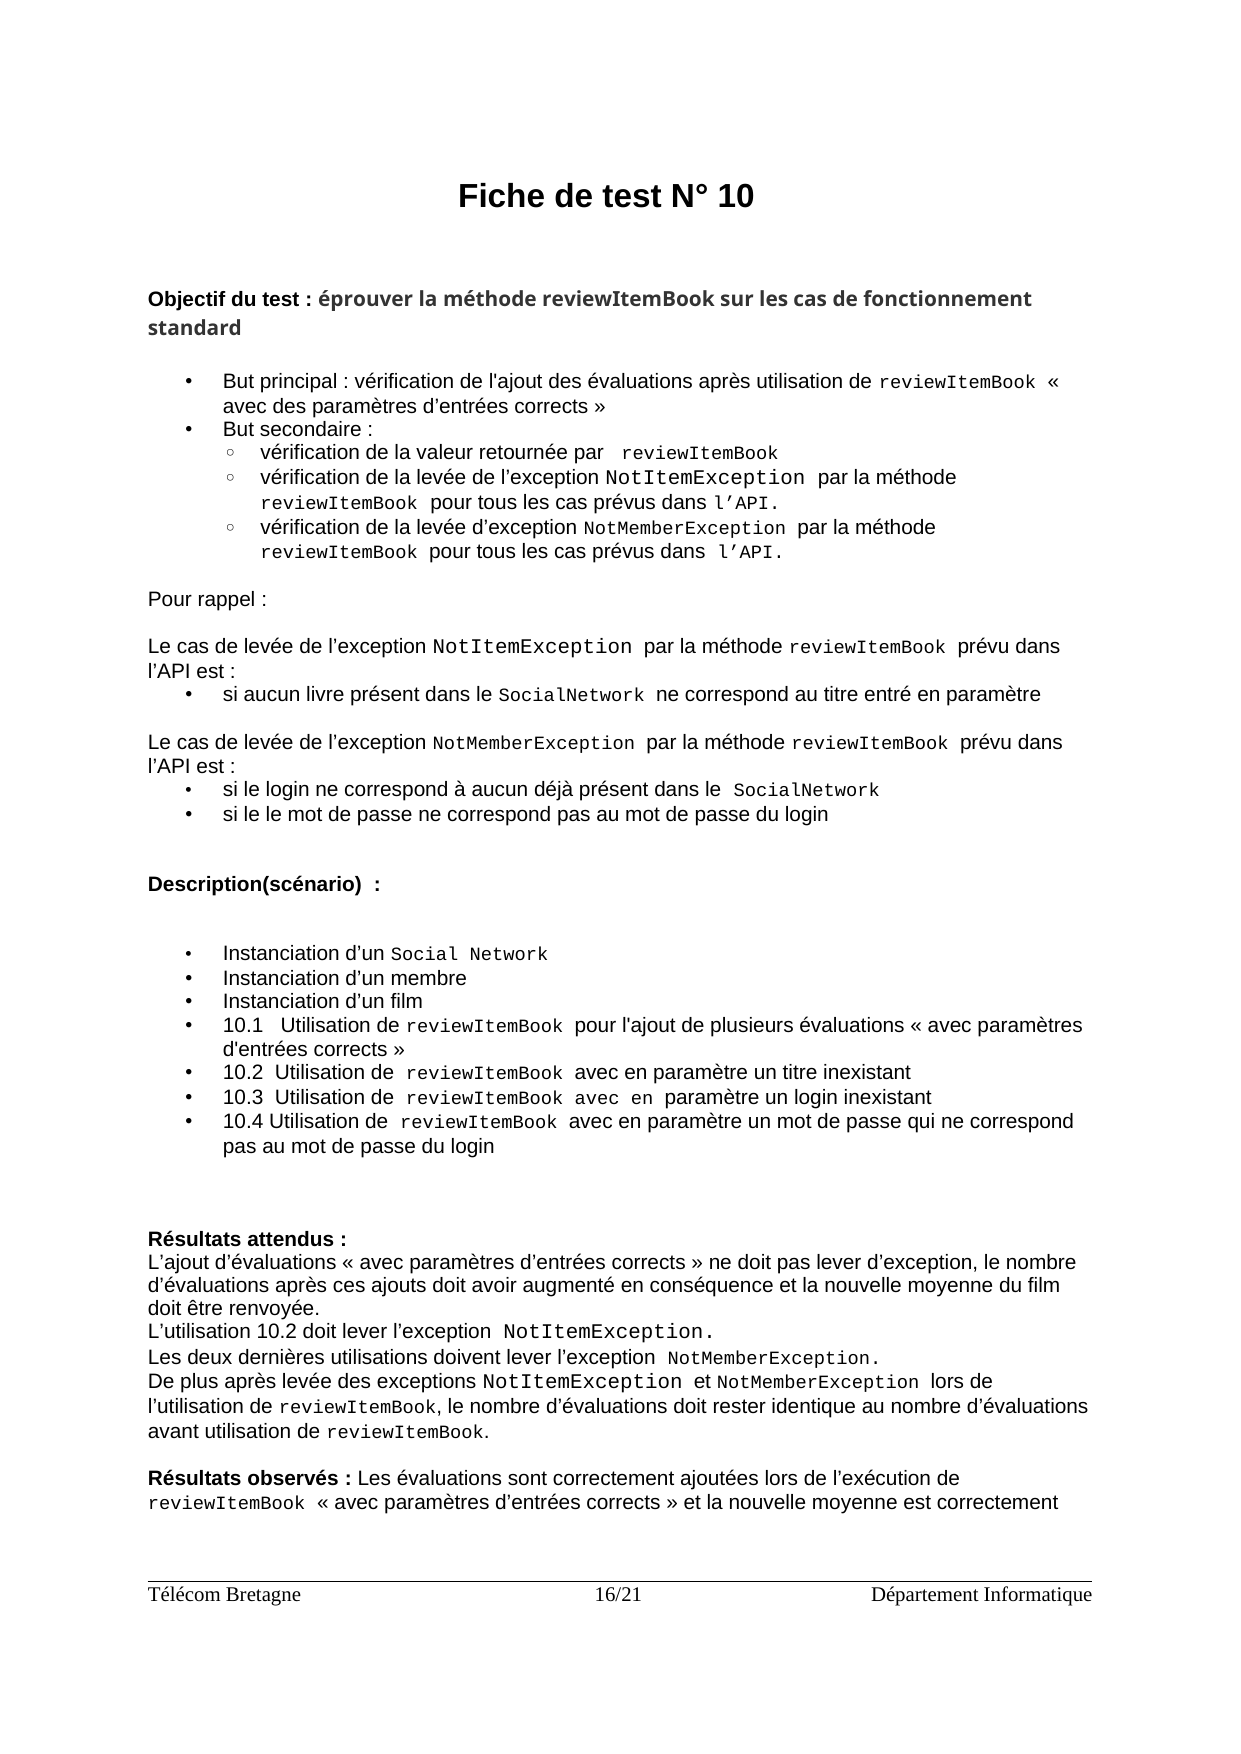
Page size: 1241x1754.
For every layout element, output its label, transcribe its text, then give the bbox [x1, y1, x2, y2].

text L’ajout d’évaluations « avec paramètres d’entrées corrects » ne doit pas lever d’exception, le nombre [148, 1250, 1092, 1274]
text De plus après levée des exceptions NotItemException et NotMemberException lors de l’utilisation de reviewItemBook, le nombre d’évaluations doit rester identique au nombre d’évaluations avant utilisation de reviewItemBook. [148, 1370, 1092, 1444]
title Fiche de test N° 10 [148, 177, 1092, 214]
list Instanciation d’un film [185, 990, 1092, 1013]
list Instanciation d’un Social Network [185, 942, 1092, 966]
list si le login ne correspond à aucun déjà présent dans le SocialNetwork [185, 778, 1092, 802]
list d'entrées corrects » [185, 1038, 1092, 1061]
text L’utilisation 10.2 doit lever l’exception NotItemException. [148, 1320, 1092, 1345]
list si aucun livre présent dans le SocialNetwork ne correspond au titre entré en paramètre [185, 683, 1092, 707]
list 10.2 Utilisation de reviewItemBook avec en paramètre un titre inexistant [185, 1061, 1092, 1085]
list Instanciation d’un membre [185, 966, 1092, 990]
list vérification de la levée de l’exception NotItemException par la méthode reviewItemBook pour tous les cas prévus dans l’API. [223, 465, 1092, 516]
text Le cas de levée de l’exception NotMemberException par la méthode reviewItemBook prévu dans l’API est : [148, 730, 1092, 778]
list But secondaire : [185, 418, 1092, 441]
text Objectif du test : éprouver la méthode reviewItemBook sur les cas de fonctionnement standard [148, 284, 1092, 341]
list vérification de la valeur retournée par reviewItemBook [223, 441, 1092, 465]
list 10.4 Utilisation de reviewItemBook avec en paramètre un mot de passe qui ne correspond pas au mot de passe du login [185, 1110, 1092, 1157]
text Les deux dernières utilisations doivent lever l’exception NotMemberException. [148, 1345, 1092, 1370]
list 10.1 Utilisation de reviewItemBook pour l'ajout de plusieurs évaluations « avec paramètres [185, 1013, 1092, 1038]
list vérification de la levée d’exception NotMemberException par la méthode reviewItemBook pour tous les cas prévus dans l’API. [223, 516, 1092, 564]
list 10.3 Utilisation de reviewItemBook avec en paramètre un login inexistant [185, 1085, 1092, 1110]
text Le cas de levée de l’exception NotItemException par la méthode reviewItemBook prévu dans l’API est : [148, 634, 1092, 683]
list si le le mot de passe ne correspond pas au mot de passe du login [185, 802, 1092, 826]
list But principal : vérification de l'ajout des évaluations après utilisation de reviewItemBook « avec des paramètres d’entrées corrects » [185, 370, 1092, 418]
text Résultats attendus : [148, 1227, 1092, 1250]
text Pour rappel : [148, 588, 1092, 611]
text d’évaluations après ces ajouts doit avoir augmenté en conséquence et la nouvelle moyenne du film doit être renvoyée. [148, 1274, 1092, 1320]
text Description(scénario) : [148, 872, 1092, 896]
text Résultats observés : Les évaluations sont correctement ajoutées lors de l’exécution de reviewItemBook « avec paramètres d’entrées corrects » et la nouvelle moyenne est correctement [148, 1467, 1092, 1515]
